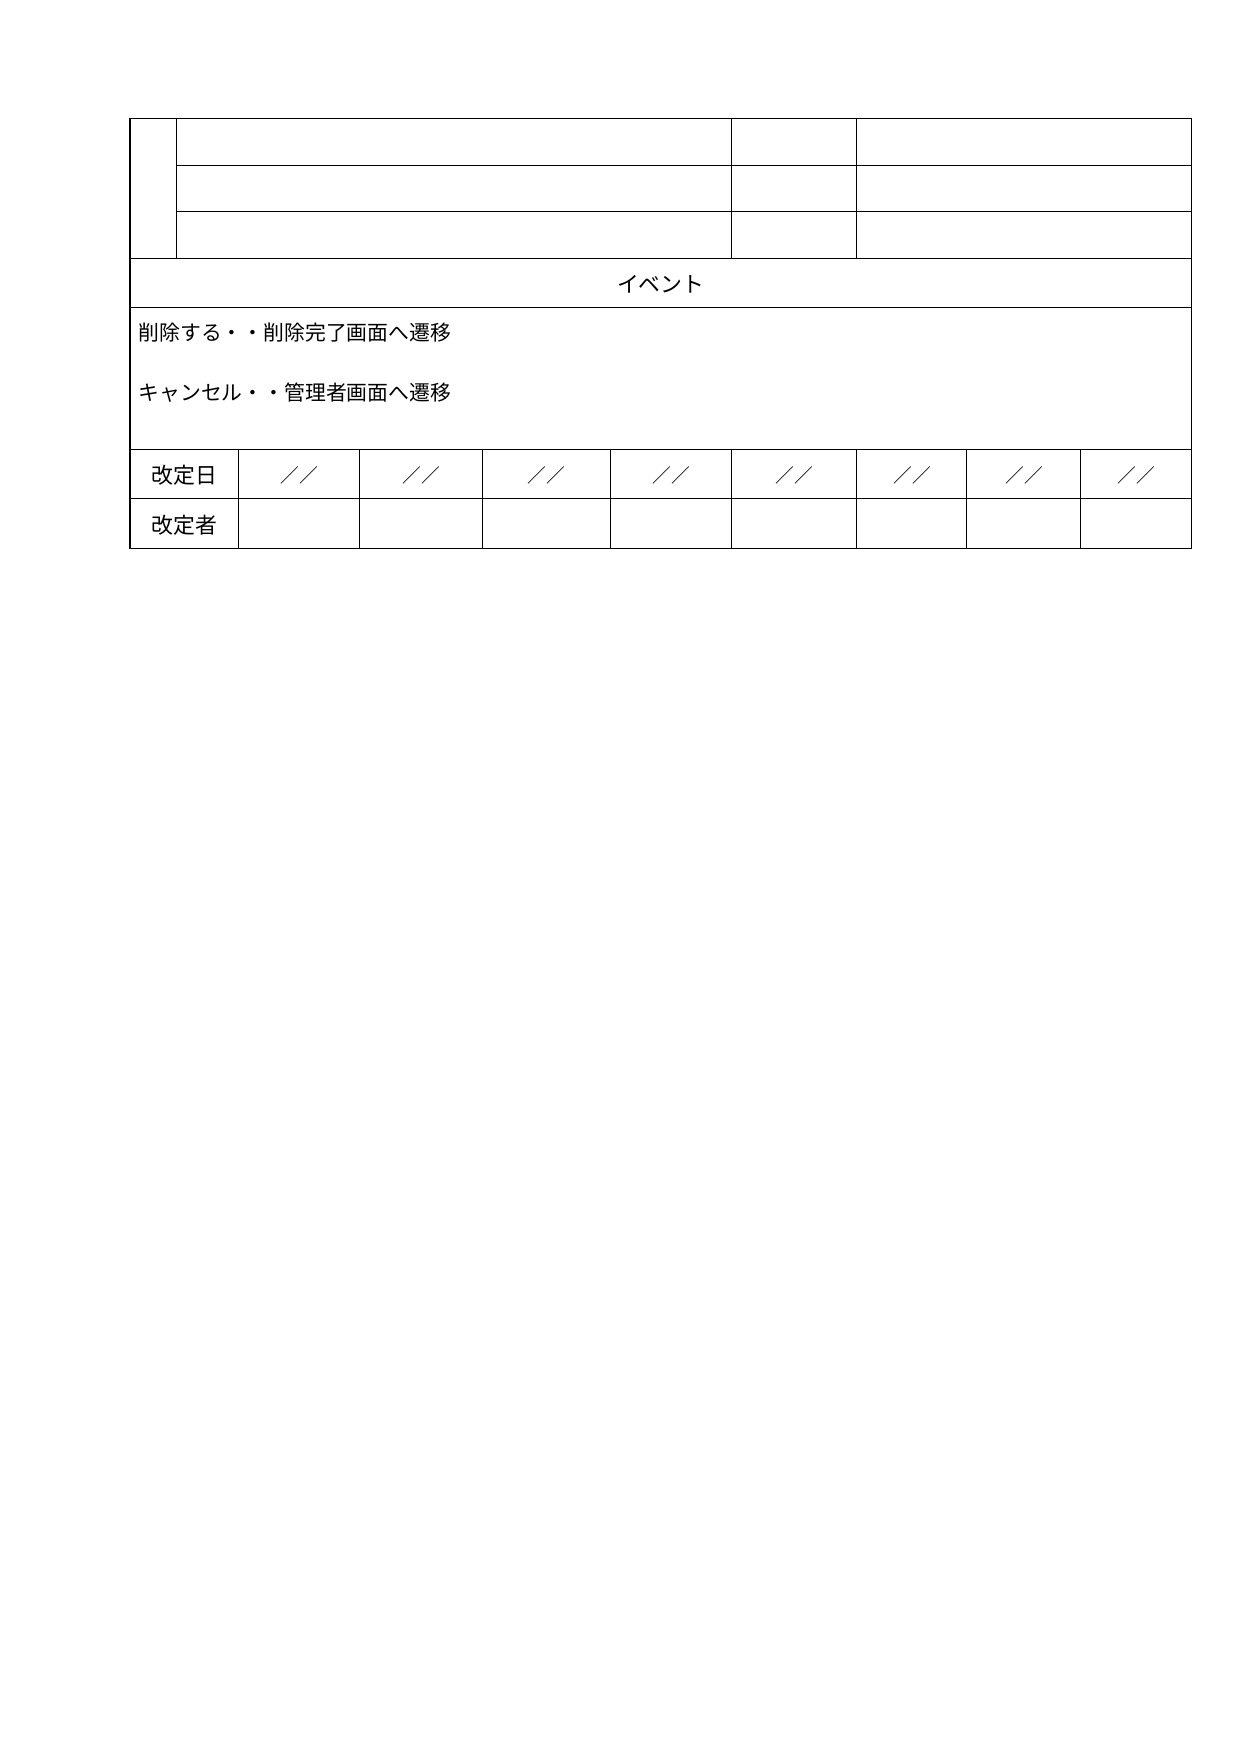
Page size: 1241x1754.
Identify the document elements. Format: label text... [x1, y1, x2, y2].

table_cell 削除する・・削除完了画面へ遷移 キャンセル・・管理者画面へ遷移 [131, 308, 1191, 449]
table_cell [611, 499, 731, 548]
table_cell [857, 166, 1191, 211]
table_cell 改定者 [131, 499, 238, 548]
table_cell [732, 212, 856, 257]
table_cell [1081, 499, 1191, 548]
table_cell ／／ [483, 450, 610, 498]
table_cell イベント [131, 259, 1191, 307]
table_cell ／／ [611, 450, 731, 498]
table_cell [732, 166, 856, 211]
table_cell [483, 499, 610, 548]
table_cell ／／ [1081, 450, 1191, 498]
table_cell [732, 499, 856, 548]
table_cell [732, 119, 856, 164]
table_cell [360, 499, 482, 548]
table_cell [857, 499, 966, 548]
table_cell ／／ [732, 450, 856, 498]
table_cell ／／ [857, 450, 966, 498]
table_cell [857, 212, 1191, 257]
table_cell 改定日 [131, 450, 238, 498]
table_cell ／／ [967, 450, 1080, 498]
table_cell [177, 119, 731, 164]
table_cell [177, 212, 731, 257]
table_cell [967, 499, 1080, 548]
table_cell [177, 166, 731, 211]
table_cell [239, 499, 359, 548]
table_cell ／／ [360, 450, 482, 498]
table_cell [857, 119, 1191, 164]
table_cell ／／ [239, 450, 359, 498]
